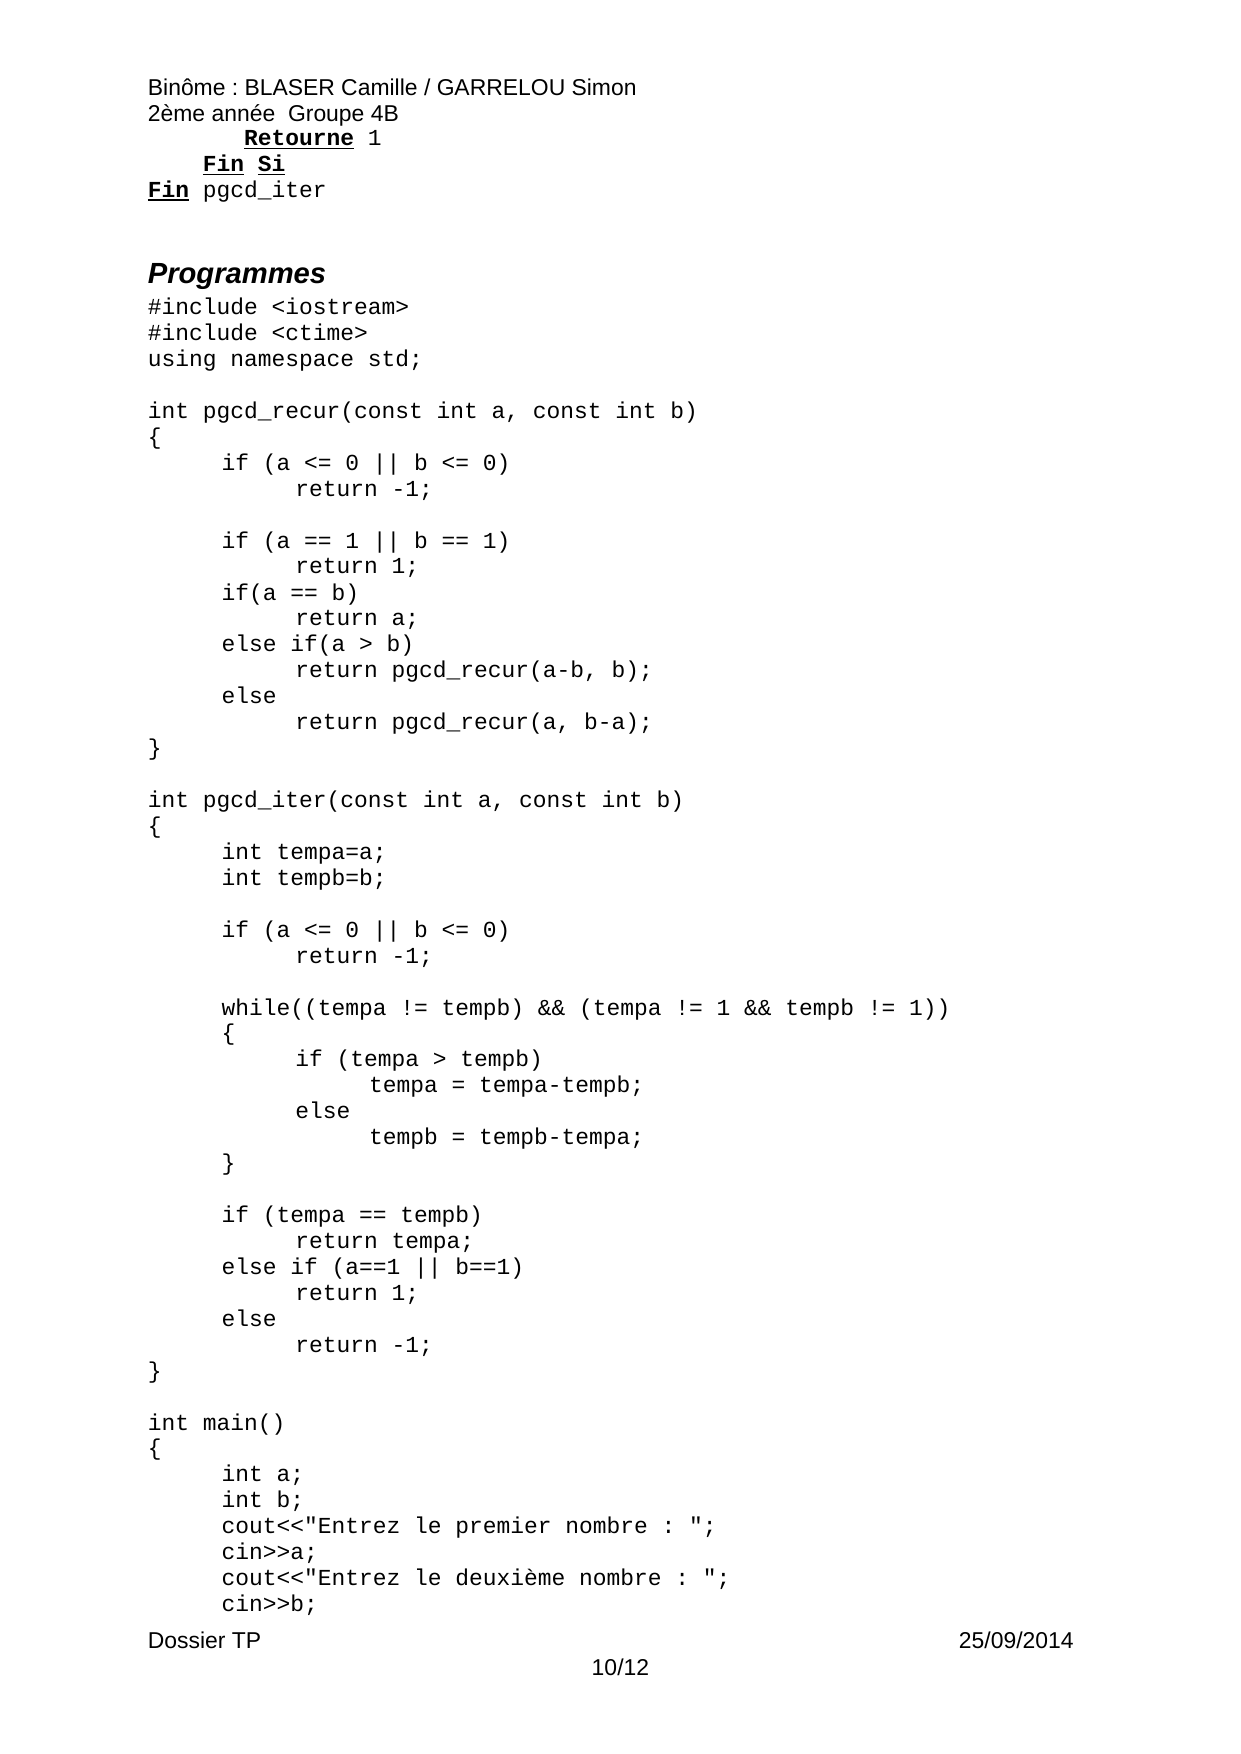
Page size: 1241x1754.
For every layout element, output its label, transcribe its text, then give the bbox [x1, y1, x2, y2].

text return -1; [148, 1333, 1093, 1359]
text cout<<"Entrez le premier nombre : "; [148, 1514, 1093, 1541]
text return a; [148, 607, 1093, 633]
text if (a == 1 || b == 1) [148, 529, 1093, 555]
text else [148, 1307, 1093, 1333]
text if(a == b) [148, 581, 1093, 607]
text if (tempa > tempb) [148, 1048, 1093, 1074]
text return pgcd_recur(a, b-a); [148, 711, 1093, 736]
text else [148, 1099, 1093, 1126]
text if (tempa == tempb) [148, 1203, 1093, 1229]
text cin>>b; [148, 1592, 1093, 1618]
text tempa = tempa-tempb; [148, 1074, 1093, 1099]
text tempb = tempb-tempa; [148, 1126, 1093, 1151]
text using namespace std; [148, 347, 1093, 373]
text else if (a==1 || b==1) [148, 1255, 1093, 1281]
text return pgcd_recur(a-b, b); [148, 659, 1093, 684]
text int pgcd_iter(const int a, const int b) [148, 788, 1093, 814]
text } [148, 1151, 1093, 1177]
text if (a <= 0 || b <= 0) [148, 451, 1093, 477]
text else if(a > b) [148, 633, 1093, 659]
text Fin Si [148, 152, 1093, 178]
text #include <ctime> [148, 321, 1093, 347]
text #include <iostream> [148, 296, 1093, 321]
text } [148, 1359, 1093, 1385]
text return 1; [148, 1281, 1093, 1307]
text Retourne 1 [148, 127, 1093, 152]
subtitle Programmes [148, 256, 1093, 289]
text int a; [148, 1463, 1093, 1489]
text while((tempa != tempb) && (tempa != 1 && tempb != 1)) [148, 996, 1093, 1022]
text return -1; [148, 944, 1093, 970]
text int tempb=b; [148, 866, 1093, 892]
text cin>>a; [148, 1541, 1093, 1566]
text int b; [148, 1489, 1093, 1514]
text } [148, 736, 1093, 762]
text { [148, 425, 1093, 451]
text { [148, 1022, 1093, 1048]
text else [148, 684, 1093, 711]
text int pgcd_recur(const int a, const int b) [148, 399, 1093, 425]
text cout<<"Entrez le deuxième nombre : "; [148, 1566, 1093, 1592]
text return tempa; [148, 1229, 1093, 1255]
text { [148, 1437, 1093, 1463]
text int tempa=a; [148, 840, 1093, 866]
text { [148, 814, 1093, 840]
text Fin pgcd_iter [148, 178, 1093, 204]
text return -1; [148, 477, 1093, 503]
text return 1; [148, 555, 1093, 581]
text if (a <= 0 || b <= 0) [148, 918, 1093, 944]
text int main() [148, 1411, 1093, 1437]
